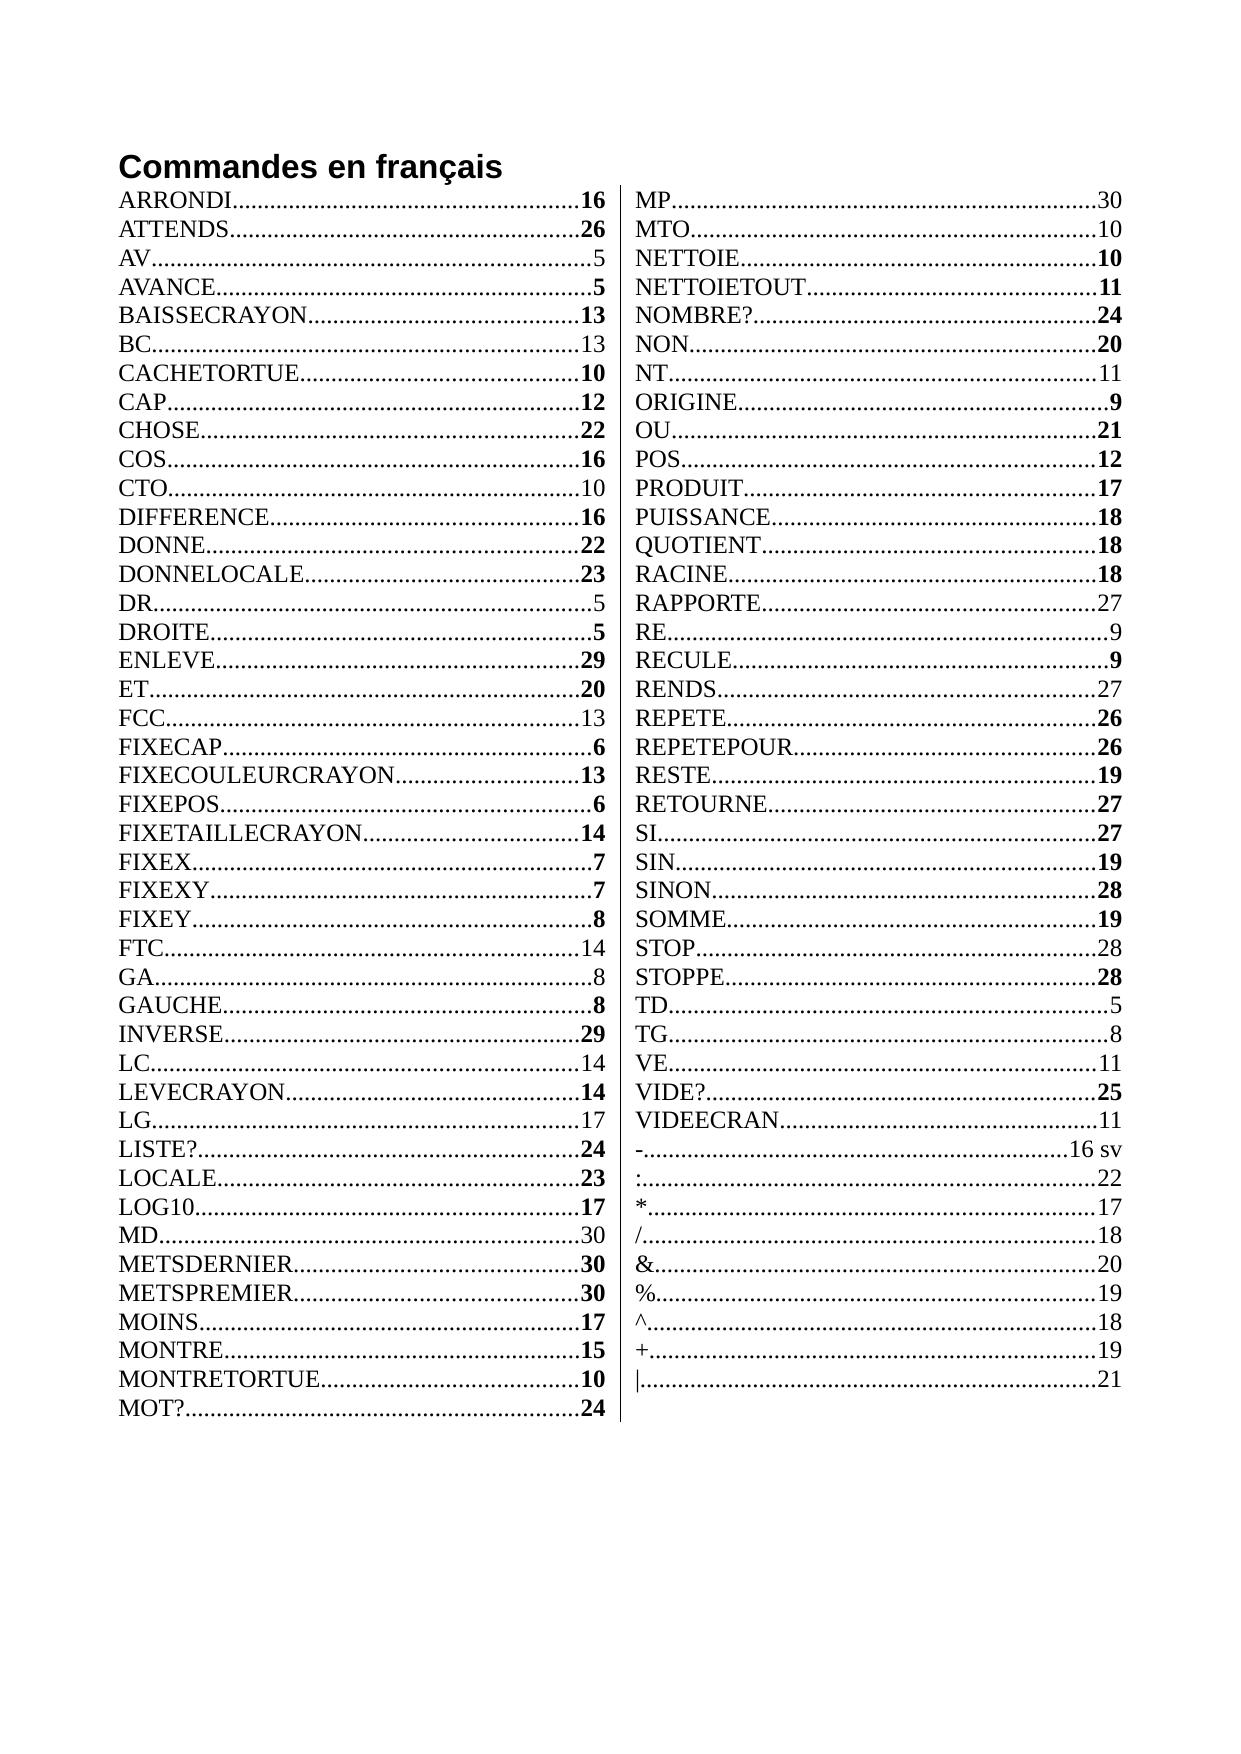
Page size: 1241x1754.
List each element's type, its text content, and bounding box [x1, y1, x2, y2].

text ENLEVE 29 [118, 645, 605, 674]
text MONTRETORTUE 10 [118, 1364, 605, 1393]
text RENDS 27 [635, 674, 1122, 703]
text STOPPE 28 [635, 962, 1122, 990]
text NT 11 [635, 358, 1122, 387]
text LOG10 17 [118, 1192, 605, 1220]
text REPETE 26 [635, 703, 1122, 732]
text MONTRE 15 [118, 1335, 605, 1364]
text ET 20 [118, 674, 605, 703]
text * 17 [635, 1192, 1122, 1220]
text CHOSE 22 [118, 415, 605, 444]
text VE 11 [635, 1048, 1122, 1077]
subtitle Commandes en français [118, 147, 1122, 185]
text CACHETORTUE 10 [118, 358, 605, 387]
text QUOTIENT 18 [635, 530, 1122, 559]
text DONNELOCALE 23 [118, 559, 605, 588]
text & 20 [635, 1249, 1122, 1278]
text METSDERNIER 30 [118, 1249, 605, 1278]
text LOCALE 23 [118, 1163, 605, 1192]
text RE 9 [635, 617, 1122, 645]
text PRODUIT 17 [635, 473, 1122, 502]
text BC 13 [118, 329, 605, 358]
text RAPPORTE 27 [635, 588, 1122, 617]
text STOP 28 [635, 933, 1122, 962]
text AV 5 [118, 243, 605, 272]
text METSPREMIER 30 [118, 1278, 605, 1307]
text OU 21 [635, 415, 1122, 444]
text FIXECOULEURCRAYON 13 [118, 760, 605, 789]
text VIDE? 25 [635, 1077, 1122, 1105]
text SIN 19 [635, 847, 1122, 875]
text : 22 [635, 1163, 1122, 1192]
text LC 14 [118, 1048, 605, 1077]
text GAUCHE 8 [118, 990, 605, 1019]
text MP 30 [635, 185, 1122, 214]
text | 21 [635, 1364, 1122, 1393]
text % 19 [635, 1278, 1122, 1307]
text GA 8 [118, 962, 605, 990]
text ORIGINE 9 [635, 387, 1122, 415]
text NETTOIETOUT 11 [635, 272, 1122, 300]
text NOMBRE? 24 [635, 300, 1122, 329]
text SOMME 19 [635, 904, 1122, 933]
text PUISSANCE 18 [635, 502, 1122, 530]
text REPETEPOUR 26 [635, 732, 1122, 760]
text FTC 14 [118, 933, 605, 962]
text MOINS 17 [118, 1307, 605, 1335]
text BAISSECRAYON 13 [118, 300, 605, 329]
text DONNE 22 [118, 530, 605, 559]
text VIDEECRAN 11 [635, 1105, 1122, 1134]
text MTO 10 [635, 214, 1122, 243]
text LEVECRAYON 14 [118, 1077, 605, 1105]
text CTO 10 [118, 473, 605, 502]
text + 19 [635, 1335, 1122, 1364]
text FIXEXY 7 [118, 875, 605, 904]
text FIXETAILLECRAYON 14 [118, 818, 605, 847]
text SINON 28 [635, 875, 1122, 904]
text DIFFERENCE 16 [118, 502, 605, 530]
text ATTENDS 26 [118, 214, 605, 243]
text RECULE 9 [635, 645, 1122, 674]
text FIXEPOS 6 [118, 789, 605, 818]
text FIXEX 7 [118, 847, 605, 875]
text COS 16 [118, 444, 605, 473]
text DR 5 [118, 588, 605, 617]
text RETOURNE 27 [635, 789, 1122, 818]
text MD 30 [118, 1220, 605, 1249]
text NON 20 [635, 329, 1122, 358]
text CAP 12 [118, 387, 605, 415]
text / 18 [635, 1220, 1122, 1249]
text INVERSE 29 [118, 1019, 605, 1048]
text POS 12 [635, 444, 1122, 473]
text SI 27 [635, 818, 1122, 847]
text MOT? 24 [118, 1393, 605, 1422]
text FIXEY 8 [118, 904, 605, 933]
text LG 17 [118, 1105, 605, 1134]
text RACINE 18 [635, 559, 1122, 588]
text TG 8 [635, 1019, 1122, 1048]
text ARRONDI 16 [118, 185, 605, 214]
text NETTOIE 10 [635, 243, 1122, 272]
text ^ 18 [635, 1307, 1122, 1335]
text DROITE 5 [118, 617, 605, 645]
text TD 5 [635, 990, 1122, 1019]
text AVANCE 5 [118, 272, 605, 300]
text LISTE? 24 [118, 1134, 605, 1163]
text - 16 sv [635, 1134, 1122, 1163]
text RESTE 19 [635, 760, 1122, 789]
text FIXECAP 6 [118, 732, 605, 760]
text FCC 13 [118, 703, 605, 732]
